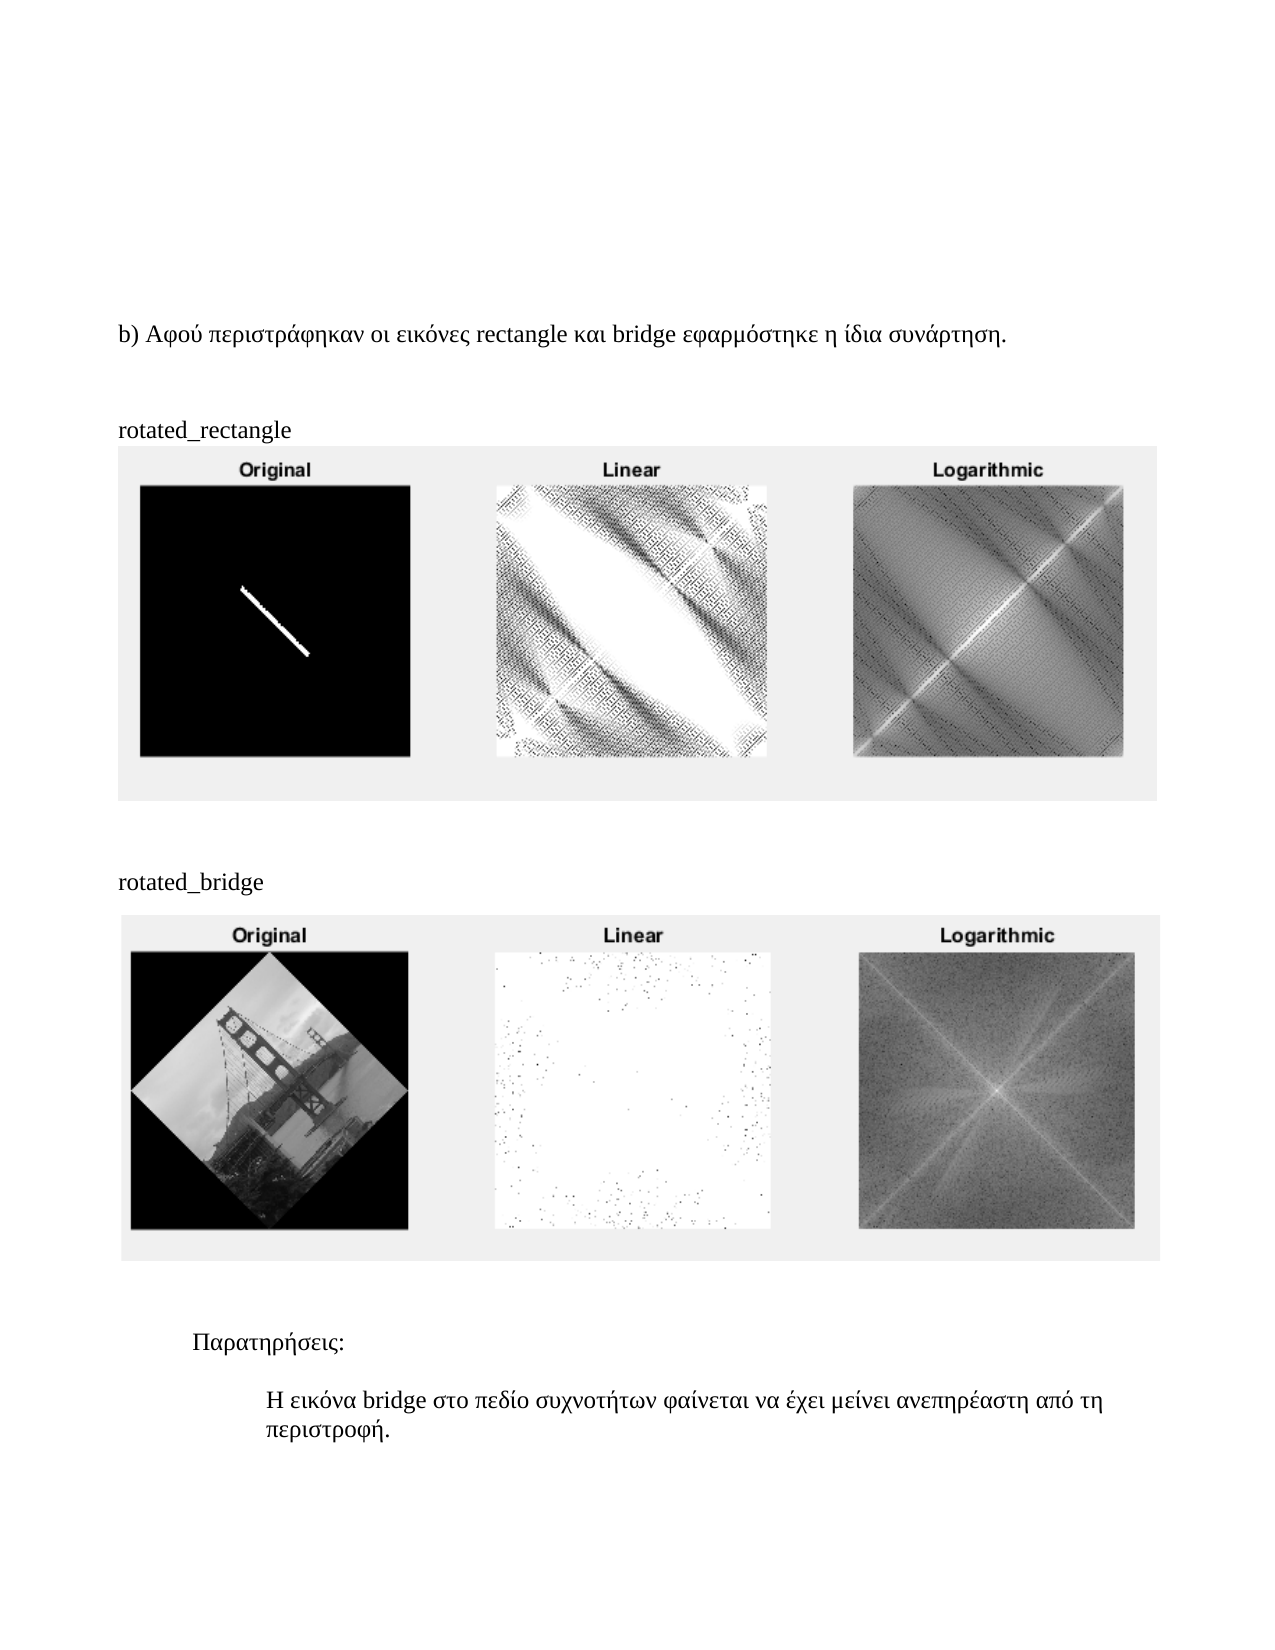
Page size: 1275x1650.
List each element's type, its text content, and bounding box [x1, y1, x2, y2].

text rotated_rectangle [118, 415, 1157, 444]
picture [118, 446, 1157, 801]
text Η εικόνα bridge στο πεδίο συχνοτήτων φαίνεται να έχει μείνει ανεπηρέαστη από τη περιστροφή. [118, 1385, 1157, 1442]
text b) Αφού περιστράφηκαν οι εικόνες rectangle και bridge εφαρμόστηκε η ίδια συνάρτηση. [118, 319, 1157, 348]
text rotated_bridge [118, 867, 1157, 896]
text Παρατηρήσεις: [118, 1327, 1157, 1356]
picture [121, 915, 1161, 1261]
